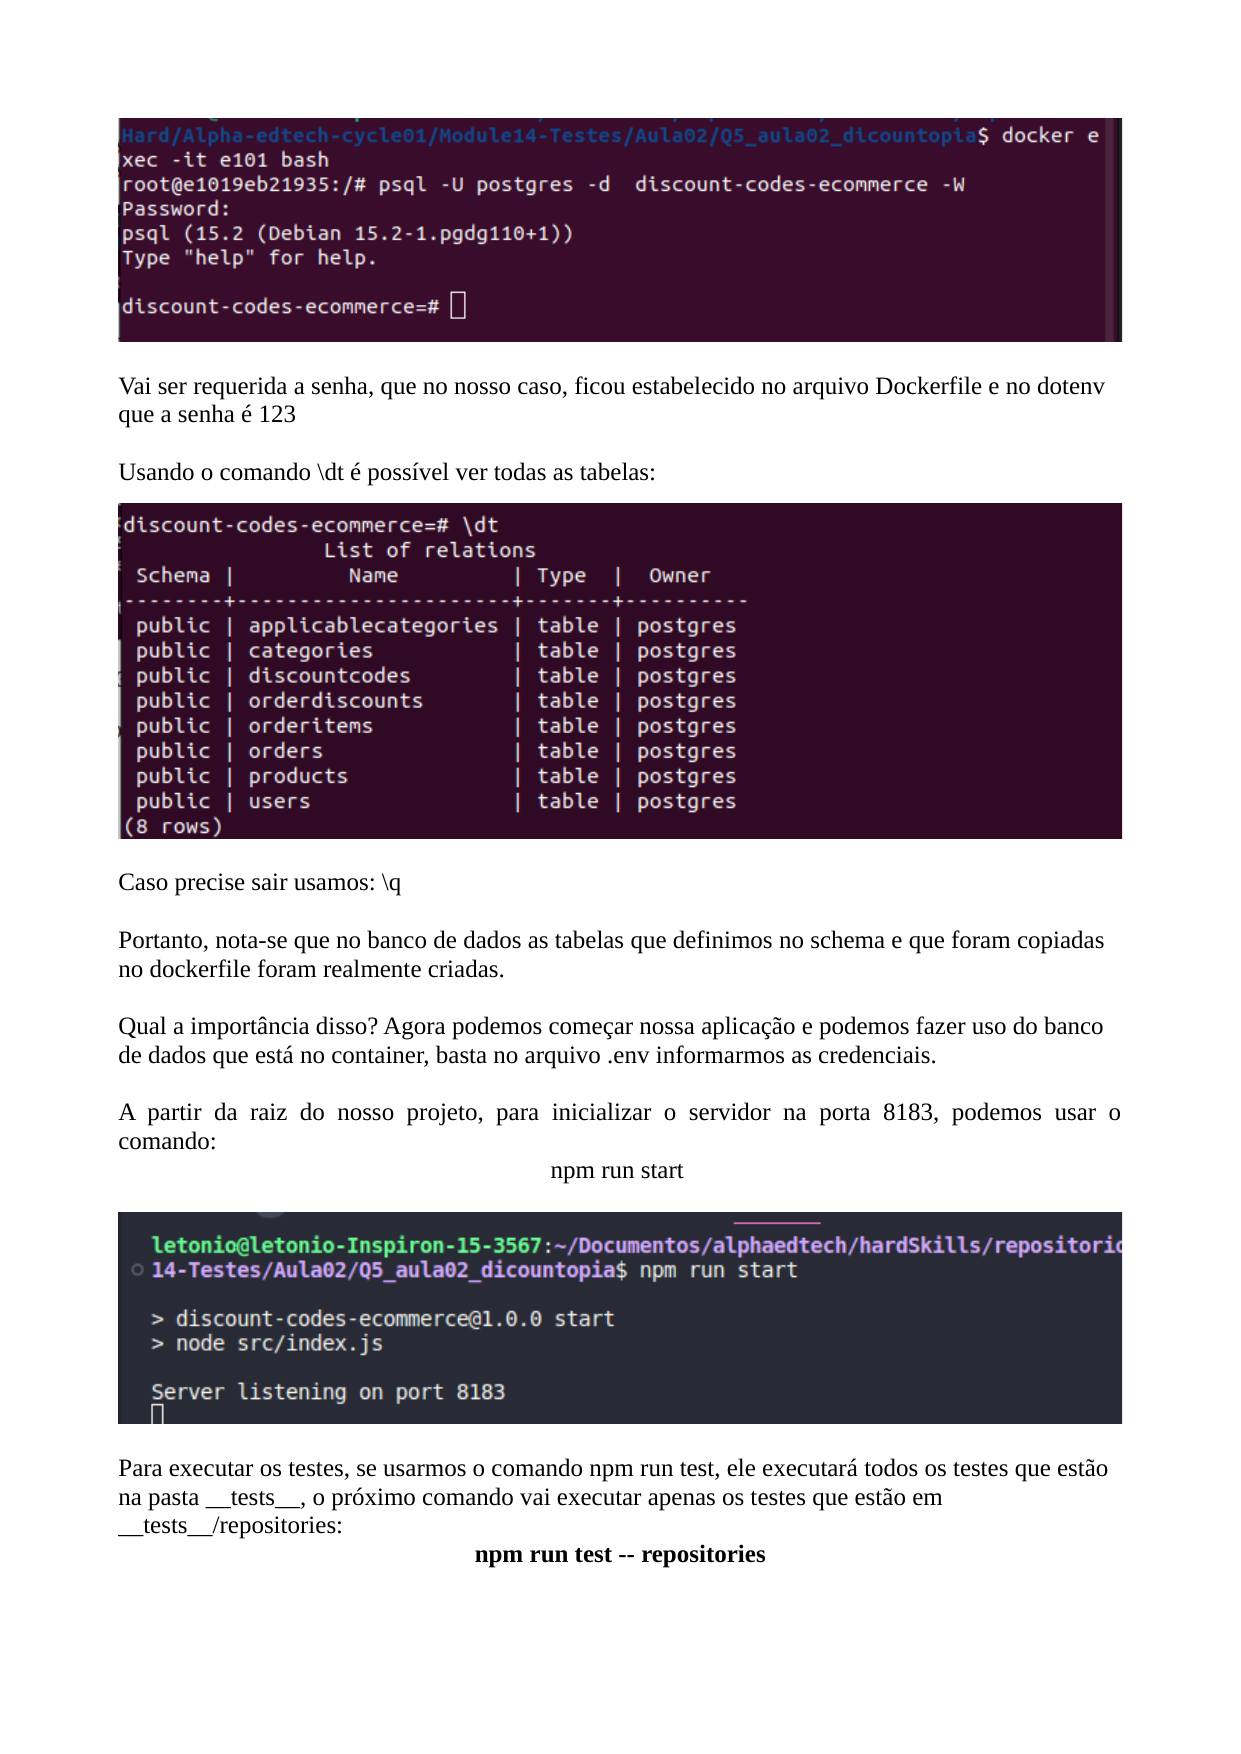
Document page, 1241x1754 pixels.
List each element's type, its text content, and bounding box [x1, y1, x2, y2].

text npm run test -- repositories [118, 1539, 1122, 1568]
text Qual a importância disso? Agora podemos começar nossa aplicação e podemos fazer uso do banco de dados que está no container, basta no arquivo .env informarmos as credenciais. [118, 1011, 1122, 1069]
text Caso precise sair usamos: \q [118, 867, 1122, 896]
text Portanto, nota-se que no banco de dados as tabelas que definimos no schema e que foram copiadas no dockerfile foram realmente criadas. [118, 925, 1122, 982]
text Vai ser requerida a senha, que no nosso caso, ficou estabelecido no arquivo Dockerfile e no dotenv que a senha é 123 [118, 371, 1122, 428]
picture [118, 118, 1123, 342]
picture [118, 503, 1123, 839]
picture [118, 1212, 1123, 1424]
text A partir da raiz do nosso projeto, para inicializar o servidor na porta 8183, podemos usar o comando: [118, 1097, 1122, 1155]
text npm run start [118, 1155, 1122, 1184]
text Usando o comando \dt é possível ver todas as tabelas: [118, 457, 1122, 486]
text Para executar os testes, se usarmos o comando npm run test, ele executará todos os testes que estão na pasta __tests__, o próximo comando vai executar apenas os testes que estão em __tests__/repositories: [118, 1453, 1122, 1539]
